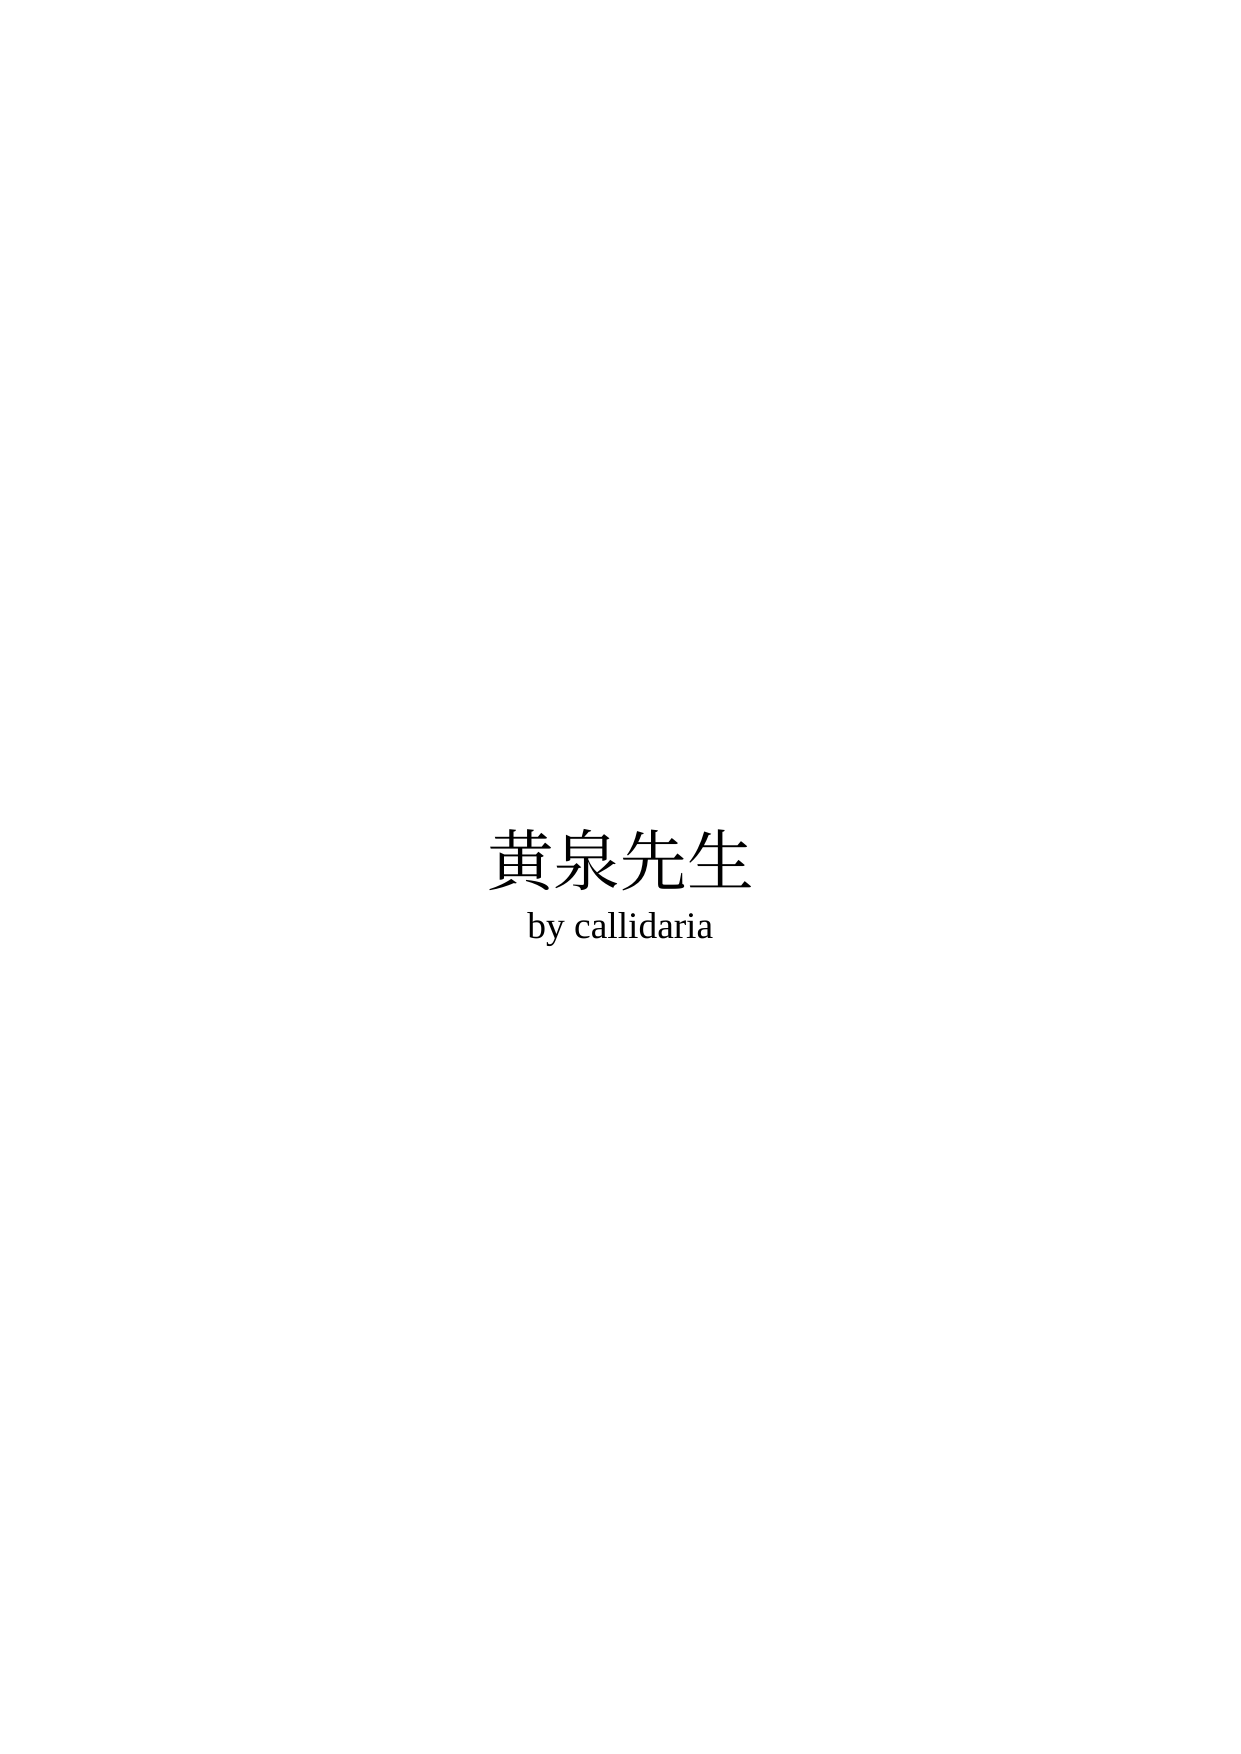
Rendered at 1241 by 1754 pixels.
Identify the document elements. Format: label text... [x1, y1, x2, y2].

text 黄泉先生 [118, 808, 1122, 904]
text by callidaria [118, 904, 1122, 947]
